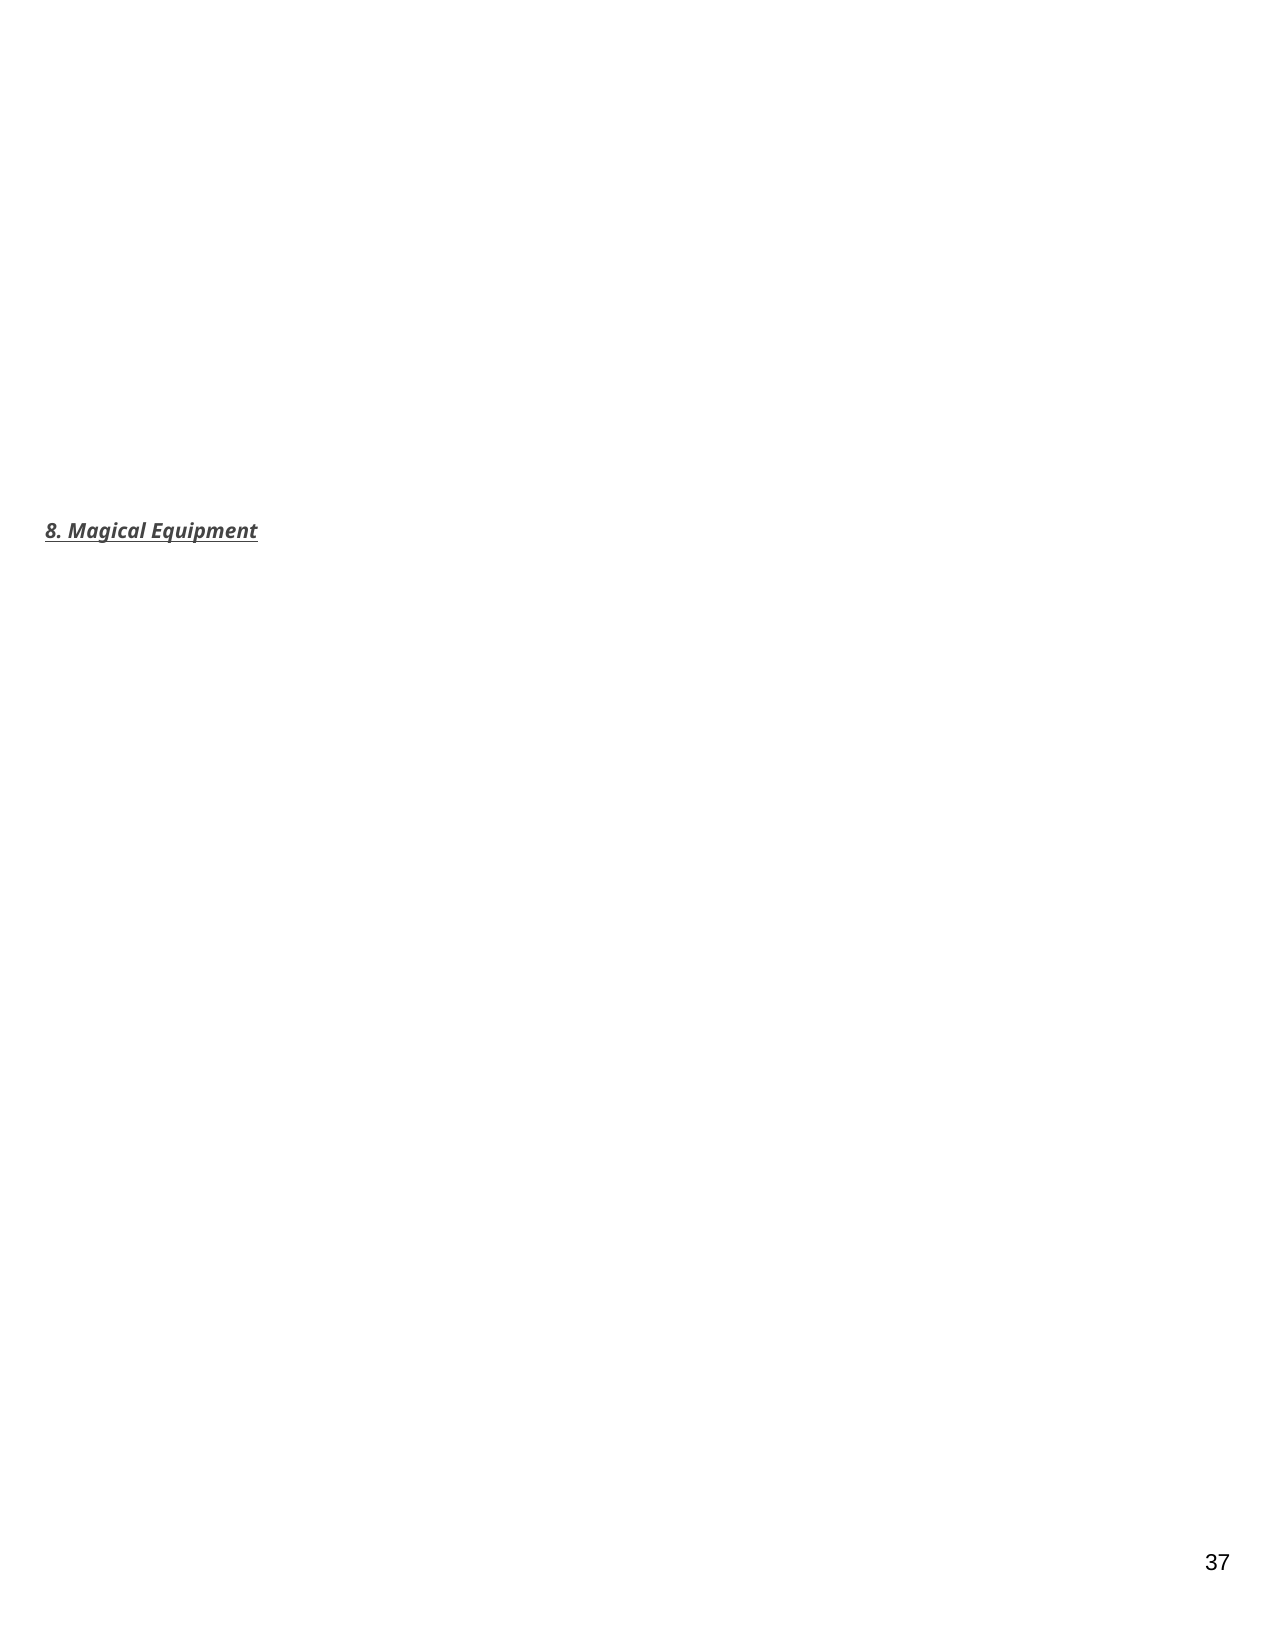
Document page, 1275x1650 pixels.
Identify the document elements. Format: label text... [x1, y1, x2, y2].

text 8. Magical Equipment [45, 516, 1230, 545]
